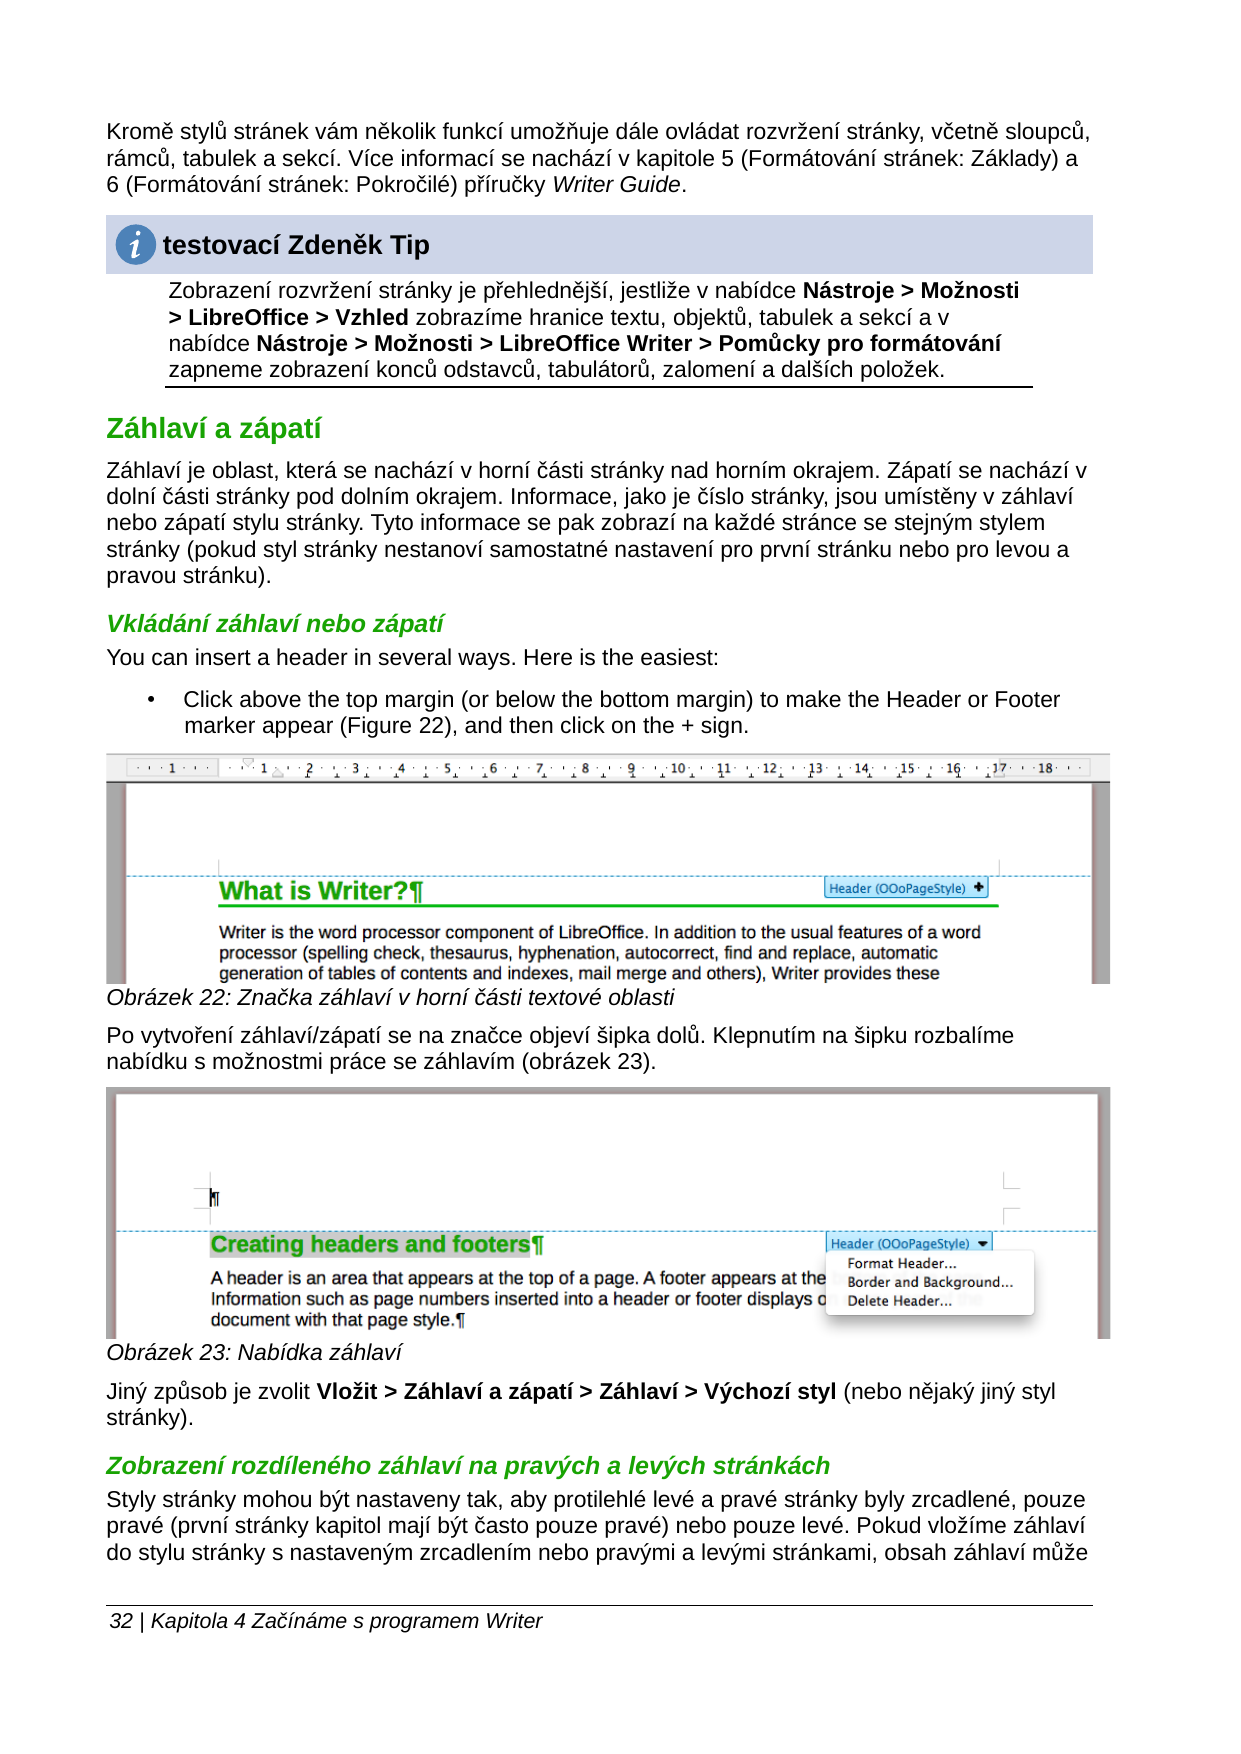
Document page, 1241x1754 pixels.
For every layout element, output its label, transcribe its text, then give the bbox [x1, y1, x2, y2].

text Po vytvoření záhlaví/zápatí se na značce objeví šipka dolů. Klepnutím na šipku rozbalíme nabídku s možnostmi práce se záhlavím (obrázek 23). [106, 1022, 1093, 1074]
subtitle Vkládání záhlaví nebo zápatí [106, 609, 1093, 638]
subtitle Zobrazení rozdíleného záhlaví na pravých a levých stránkách [106, 1451, 1093, 1480]
text Obrázek 23: Nabídka záhlaví [106, 1339, 1110, 1365]
picture [106, 753, 1111, 984]
text Jiný způsob je zvolit Vložit > Záhlaví a zápatí > Záhlaví > Výchozí styl (nebo nějaký jiný styl stránky). [106, 1378, 1093, 1431]
list Click above the top margin (or below the bottom margin) to make the Header or Footer marker appear (Figure 22), and then click on the + sign. [144, 683, 1093, 741]
text Záhlaví je oblast, která se nachází v horní části stránky nad horním okrajem. Zápatí se nachází v dolní části stránky pod dolním okrajem. Informace, jako je číslo stránky, jsou umístěny v záhlaví nebo zápatí stylu stránky. Tyto informace se pak zobrazí na každé stránce se stejným stylem stránky (pokud styl stránky nestanoví samostatné nastavení pro první stránku nebo pro levou a pravou stránku). [106, 457, 1093, 588]
picture [106, 1087, 1111, 1339]
text Styly stránky mohou být nastaveny tak, aby protilehlé levé a pravé stránky byly zrcadlené, pouze pravé (první stránky kapitol mají být často pouze pravé) nebo pouze levé. Pokud vložíme záhlaví do stylu stránky s nastaveným zrcadlením nebo pravými a levými stránkami, obsah záhlaví může [106, 1486, 1093, 1565]
subtitle testovací Zdeněk Tip [106, 215, 1093, 274]
text Zobrazení rozvržení stránky je přehlednější, jestliže v nabídce Nástroje > Možnosti > LibreOffice > Vzhled zobrazíme hranice textu, objektů, tabulek a sekcí a v nabídce Nástroje > Možnosti > LibreOffice Writer > Pomůcky pro formátování zapneme zobrazení konců odstavců, tabulátorů, zalomení a dalších položek. [165, 274, 1033, 386]
text Kromě stylů stránek vám několik funkcí umožňuje dále ovládat rozvržení stránky, včetně sloupců, rámců, tabulek a sekcí. Více informací se nachází v kapitole 5 (Formátování stránek: Základy) a 6 (Formátování stránek: Pokročilé) příručky Writer Guide. [106, 118, 1093, 197]
text You can insert a header in several ways. Here is the easiest: [106, 644, 1093, 670]
subtitle Záhlaví a zápatí [106, 411, 1093, 445]
text Obrázek 22: Značka záhlaví v horní části textové oblasti [106, 984, 1110, 1010]
